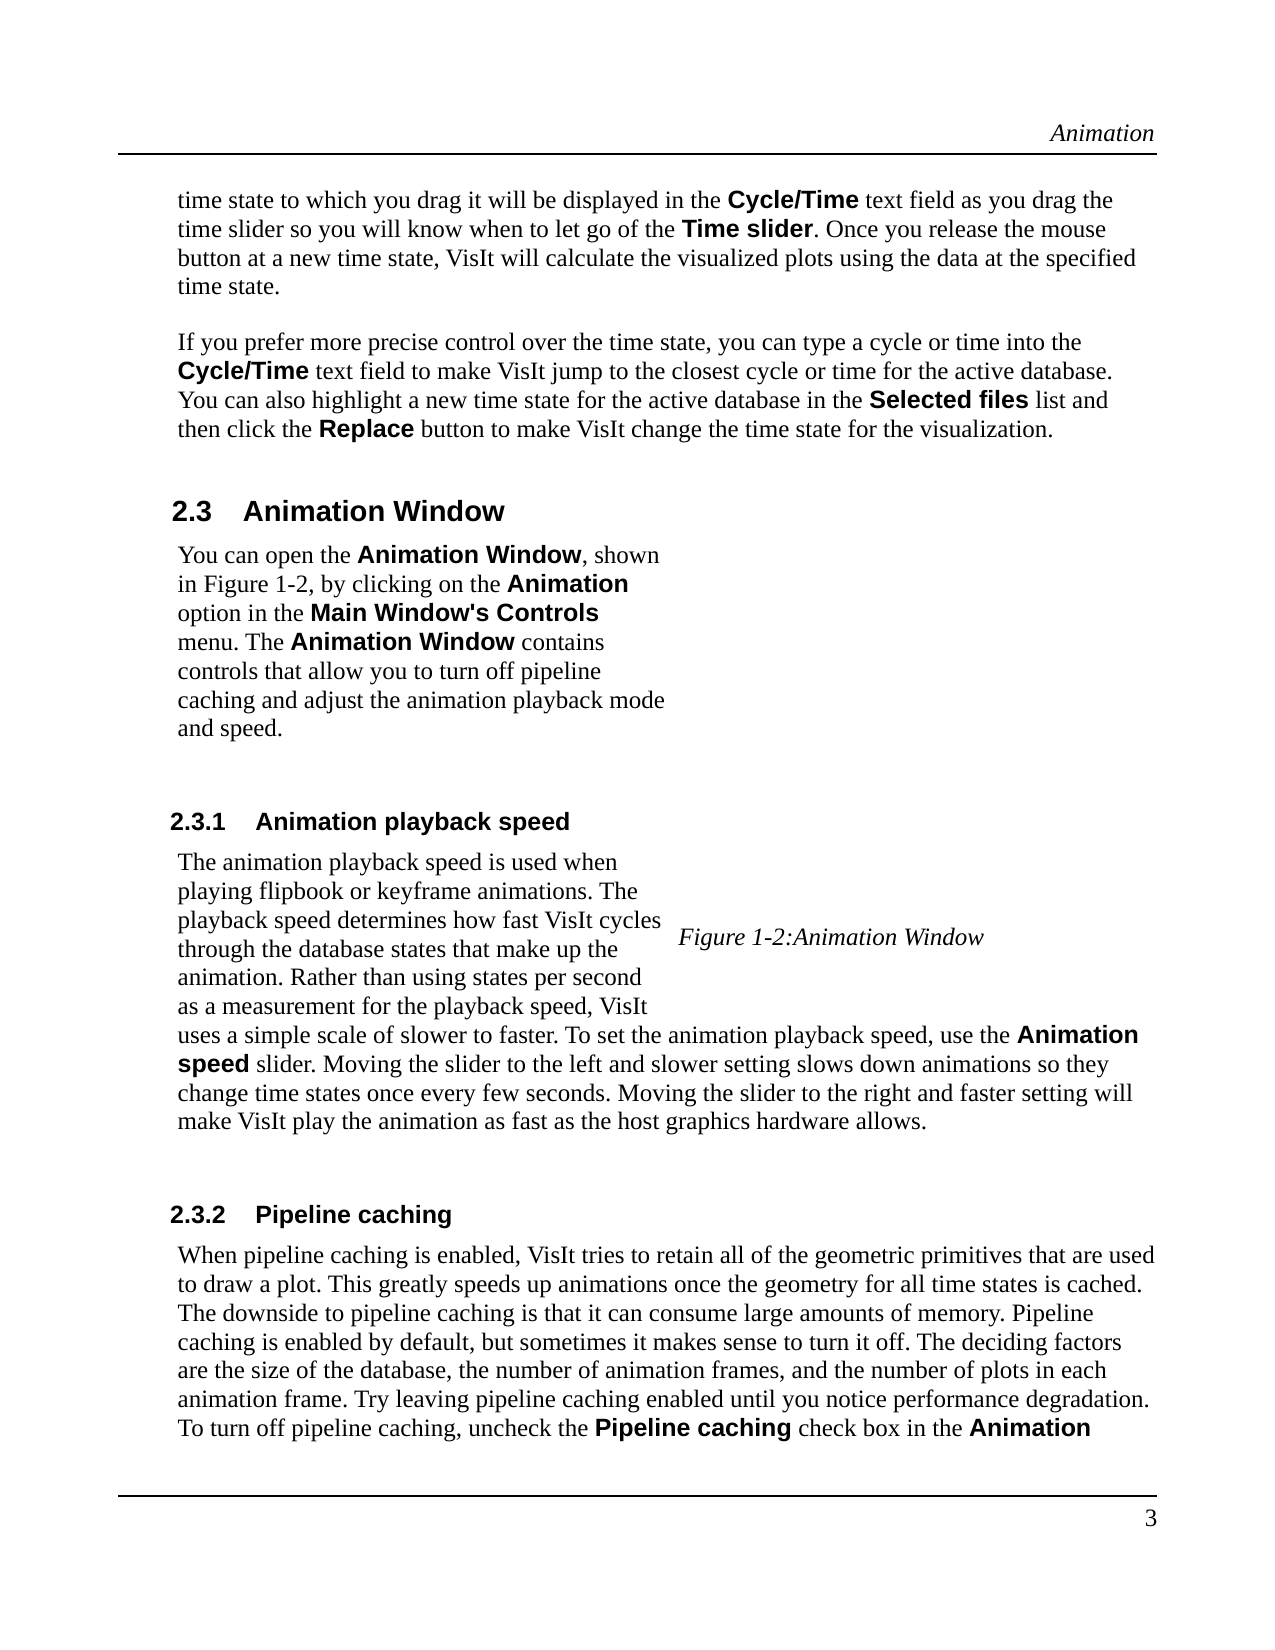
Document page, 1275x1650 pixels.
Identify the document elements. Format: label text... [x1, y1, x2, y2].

text You can open the Animation Window, shown in Figure 1-2, by clicking on the Animation option in the Main Window's Controls menu. The Animation Window contains controls that allow you to turn off pipeline caching and adjust the animation playback mode and speed. [177, 541, 1157, 922]
subtitle Animation playback speed [163, 807, 678, 835]
text The animation playback speed is used when playing flipbook or keyframe animations. The playback speed determines how fast VisIt cycles through the database states that make up the animation. Rather than using states per second as a measurement for the playback speed, VisIt uses a simple scale of slower to faster. To set the animation playback speed, use the Animation speed slider. Moving the slider to the left and slower setting slows down animations so they change time states once every few seconds. Moving the slider to the right and faster setting will make VisIt play the animation as fast as the host graphics hardware allows. [177, 847, 1157, 1135]
text There are several ways that you can set the time state for an animation. You can use the VCR controls to play animations or step through them one state at a time. You can also use the Time slider to access a specific animation time state. To set the animation time state using the Time slider, click on the time slider and drag horizontally to a new time state. The time state to which you drag it will be displayed in the Cycle/Time text field as you drag the time slider so you will know when to let go of the Time slider. Once you release the mouse button at a new time state, VisIt will calculate the visualized plots using the data at the specified time state. [177, 185, 1157, 300]
text When pipeline caching is enabled, VisIt tries to retain all of the geometric primitives that are used to draw a plot. This greatly speeds up animations once the geometry for all time states is cached. The downside to pipeline caching is that it can consume large amounts of memory. Pipeline caching is enabled by default, but sometimes it makes sense to turn it off. The deciding factors are the size of the database, the number of animation frames, and the number of plots in each animation frame. Try leaving pipeline caching enabled until you notice performance degradation. To turn off pipeline caching, uncheck the Pipeline caching check box in the Animation [177, 1240, 1157, 1442]
subtitle Pipeline caching [163, 1199, 1157, 1228]
text Figure 1-2:Animation Window [678, 922, 1145, 951]
text You can open the Animation Window, shown in Figure 1-2, by clicking on the Animation option in the Main Window's Controls menu. The Animation Window contains controls that allow you to turn off pipeline caching and adjust the animation playback mode and speed. [678, 951, 1145, 969]
text If you prefer more precise control over the time state, you can type a cycle or time into the Cycle/Time text field to make VisIt jump to the closest cycle or time for the active database. You can also highlight a new time state for the active database in the Selected files list and then click the Replace button to make VisIt change the time state for the visualization. [177, 327, 1157, 442]
subtitle Animation Window [163, 494, 1157, 528]
